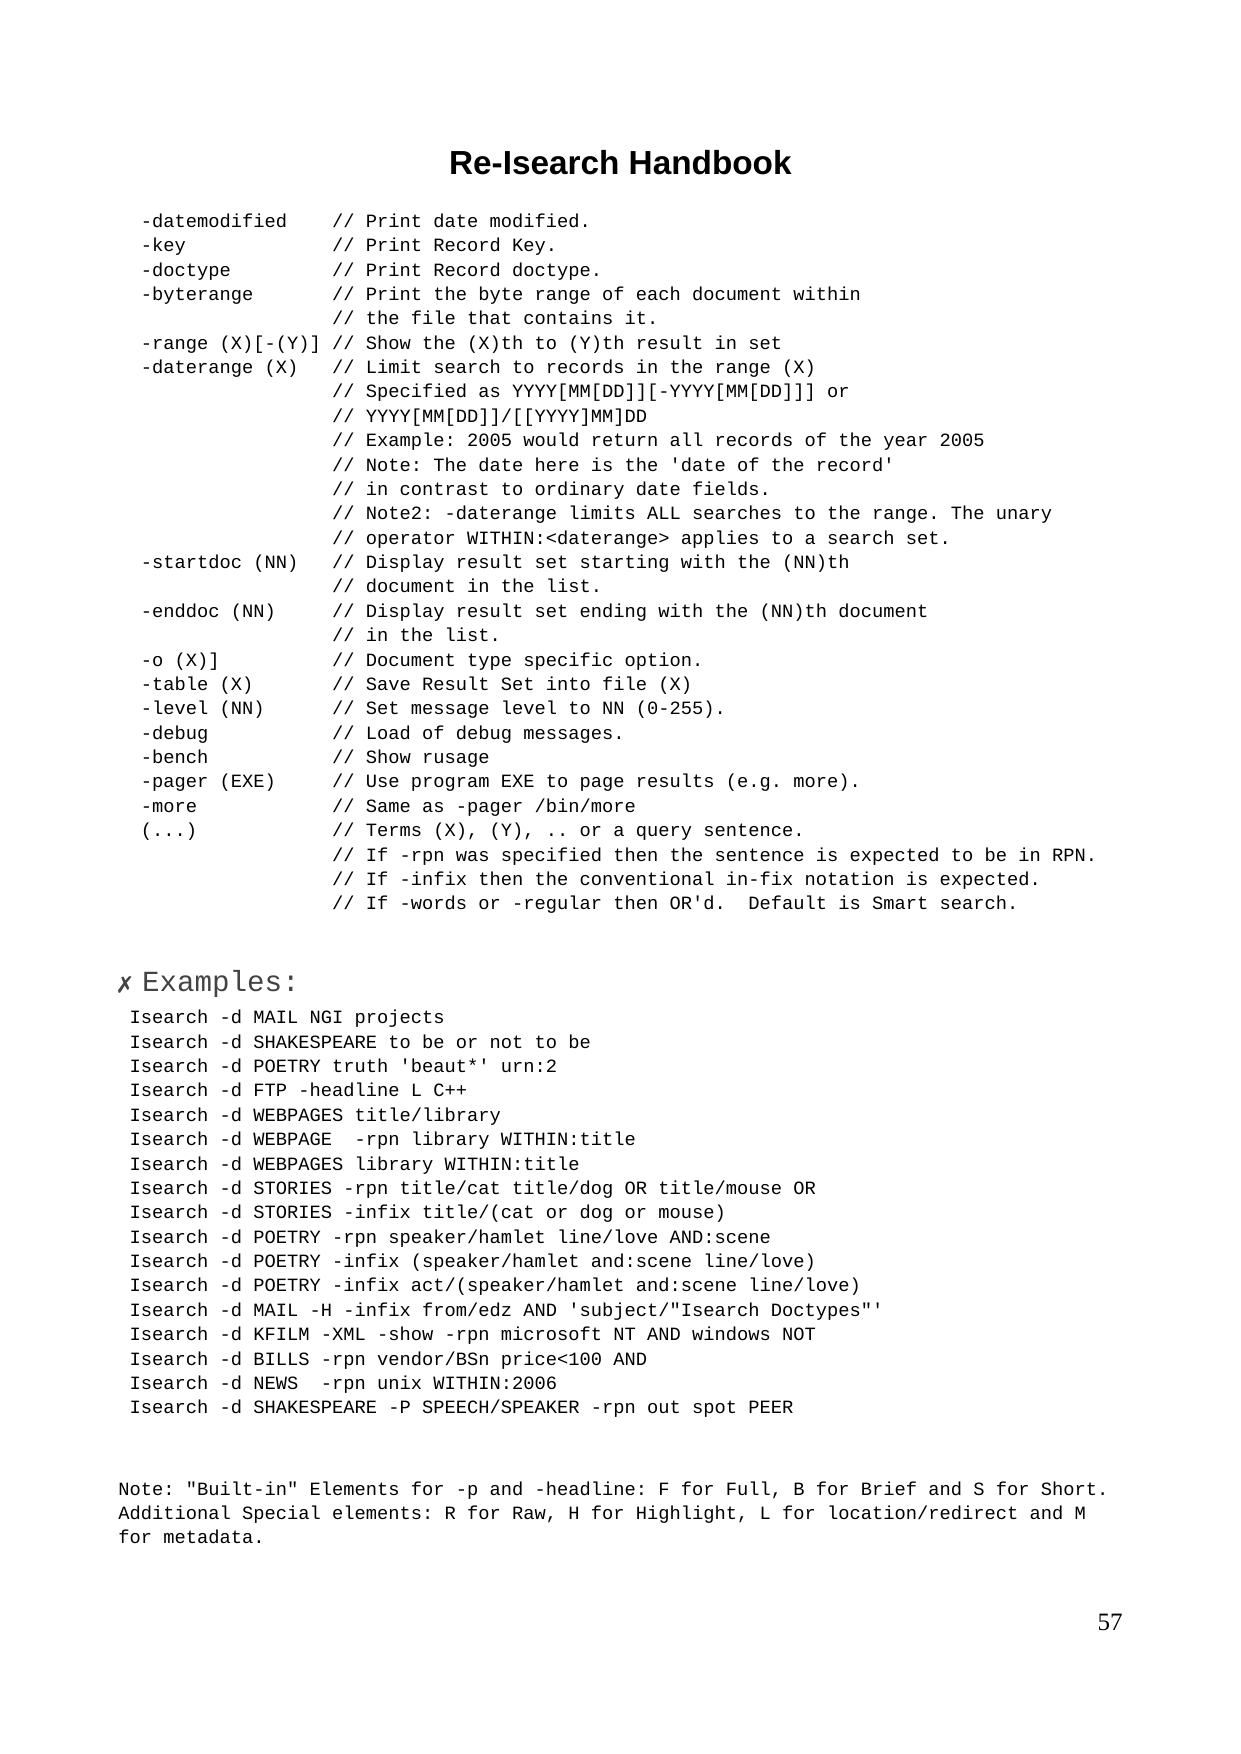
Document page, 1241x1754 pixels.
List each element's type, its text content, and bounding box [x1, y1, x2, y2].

subtitle Examples: [118, 967, 1122, 1000]
text // Example: 2005 would return all records of the year 2005 [118, 431, 1122, 452]
text Isearch -d MAIL -H -infix from/edz AND 'subject/"Isearch Doctypes"' [118, 1301, 1122, 1322]
text // in contrast to ordinary date fields. [118, 480, 1122, 501]
text -level (NN) // Set message level to NN (0-255). [118, 699, 1122, 720]
text Isearch -d POETRY -infix (speaker/hamlet and:scene line/love) [118, 1252, 1122, 1273]
text Isearch -d STORIES -rpn title/cat title/dog OR title/mouse OR [118, 1179, 1122, 1200]
text // in the list. [118, 626, 1122, 647]
text -doctype // Print Record doctype. [118, 260, 1122, 282]
text // Specified as YYYY[MM[DD]][-YYYY[MM[DD]]] or [118, 382, 1122, 403]
text -key // Print Record Key. [118, 236, 1122, 257]
text // If -words or -regular then OR'd. Default is Smart search. [118, 894, 1122, 915]
text -enddoc (NN) // Display result set ending with the (NN)th document [118, 602, 1122, 623]
text Isearch -d POETRY -infix act/(speaker/hamlet and:scene line/love) [118, 1276, 1122, 1297]
text Isearch -d STORIES -infix title/(cat or dog or mouse) [118, 1203, 1122, 1224]
text -datemodified // Print date modified. [118, 212, 1122, 233]
text Isearch -d SHAKESPEARE -P SPEECH/SPEAKER -rpn out spot PEER [118, 1398, 1122, 1419]
text // Note2: -daterange limits ALL searches to the range. The unary [118, 504, 1122, 525]
text Isearch -d NEWS -rpn unix WITHIN:2006 [118, 1374, 1122, 1395]
text Note: "Built-in" Elements for -p and -headline: F for Full, B for Brief and S for Short. [118, 1479, 1122, 1501]
text // operator WITHIN:<daterange> applies to a search set. [118, 528, 1122, 550]
text -table (X) // Save Result Set into file (X) [118, 675, 1122, 696]
text -o (X)] // Document type specific option. [118, 650, 1122, 672]
text -startdoc (NN) // Display result set starting with the (NN)th [118, 553, 1122, 574]
text Isearch -d BILLS -rpn vendor/BSn price<100 AND [118, 1349, 1122, 1371]
text -daterange (X) // Limit search to records in the range (X) [118, 358, 1122, 379]
text Isearch -d MAIL NGI projects [118, 1008, 1122, 1029]
text Isearch -d KFILM -XML -show -rpn microsoft NT AND windows NOT [118, 1325, 1122, 1346]
text // YYYY[MM[DD]]/[[YYYY]MM]DD [118, 407, 1122, 428]
text -debug // Load of debug messages. [118, 723, 1122, 745]
text Isearch -d WEBPAGES library WITHIN:title [118, 1154, 1122, 1176]
text Additional Special elements: R for Raw, H for Highlight, L for location/redirect and M for metadata. [118, 1504, 1122, 1549]
text Isearch -d WEBPAGES title/library [118, 1106, 1122, 1127]
text // If -infix then the conventional in-fix notation is expected. [118, 870, 1122, 891]
text Isearch -d POETRY -rpn speaker/hamlet line/love AND:scene [118, 1227, 1122, 1249]
text // If -rpn was specified then the sentence is expected to be in RPN. [118, 845, 1122, 867]
text -byterange // Print the byte range of each document within [118, 285, 1122, 306]
text Isearch -d SHAKESPEARE to be or not to be [118, 1032, 1122, 1054]
text -bench // Show rusage [118, 748, 1122, 769]
text (...) // Terms (X), (Y), .. or a query sentence. [118, 821, 1122, 842]
text Isearch -d FTP -headline L C++ [118, 1081, 1122, 1102]
text Isearch -d WEBPAGE -rpn library WITHIN:title [118, 1130, 1122, 1151]
text // document in the list. [118, 577, 1122, 598]
text // Note: The date here is the 'date of the record' [118, 455, 1122, 477]
text -more // Same as -pager /bin/more [118, 797, 1122, 818]
text Isearch -d POETRY truth 'beaut*' urn:2 [118, 1057, 1122, 1078]
text -pager (EXE) // Use program EXE to page results (e.g. more). [118, 772, 1122, 793]
text // the file that contains it. [118, 309, 1122, 330]
text -range (X)[-(Y)] // Show the (X)th to (Y)th result in set [118, 333, 1122, 355]
